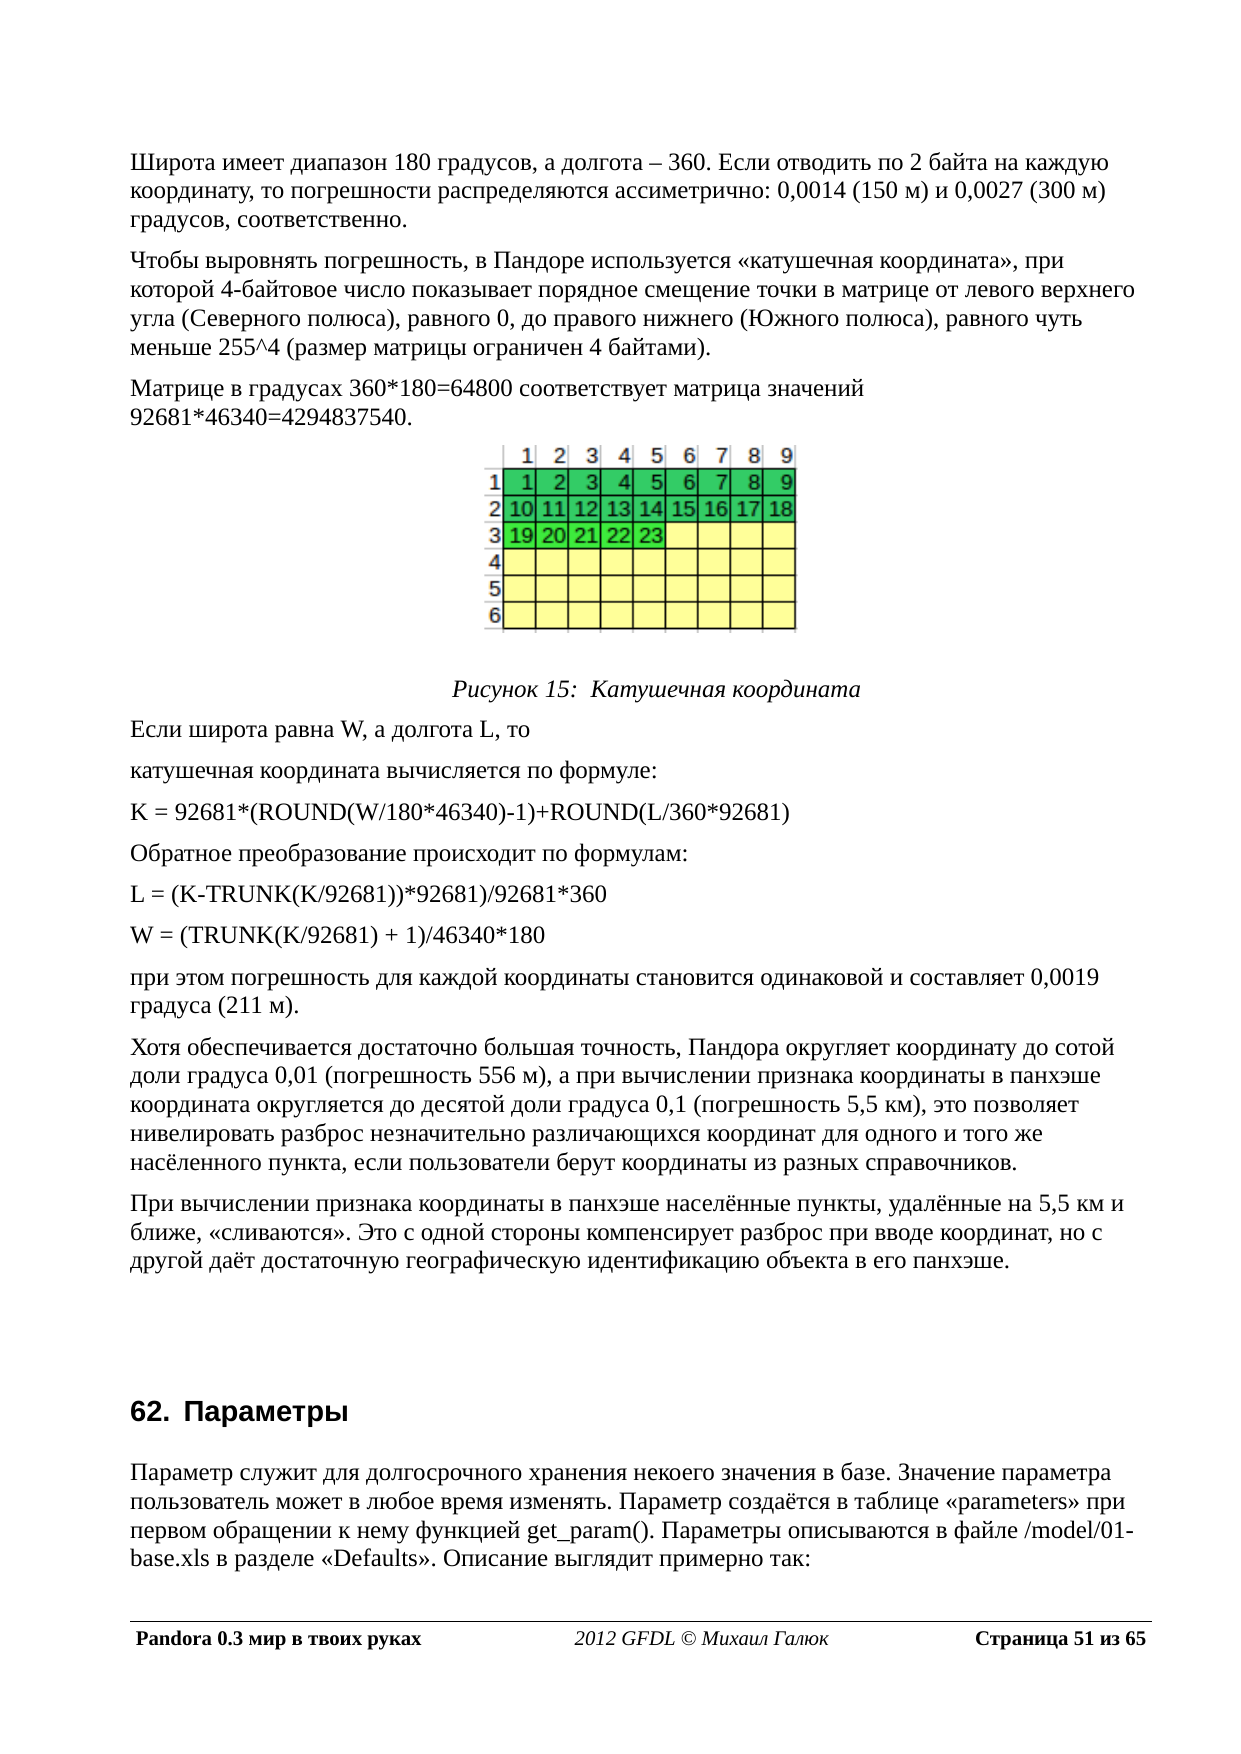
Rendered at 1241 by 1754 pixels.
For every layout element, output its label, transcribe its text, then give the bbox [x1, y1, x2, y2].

picture [484, 445, 798, 633]
text Рисунок 15: Катушечная координата [452, 674, 863, 702]
text Если широта равна W, а долгота L, то [130, 443, 1152, 743]
text Обратное преобразование происходит по формулам: [130, 838, 1152, 867]
text L = (K-TRUNK(K/92681))*92681)/92681*360 [130, 879, 1152, 908]
text при этом погрешность для каждой координаты становится одинаковой и составляет 0,0019 градуса (211 м). [130, 962, 1152, 1019]
text Широта имеет диапазон 180 градусов, а долгота – 360. Если отводить по 2 байта на каждую координату, то погрешности распределяются ассиметрично: 0,0014 (150 м) и 0,0027 (300 м) градусов, соответственно. [130, 147, 1152, 233]
text K = 92681*(ROUND(W/180*46340)-1)+ROUND(L/360*92681) [130, 797, 1152, 826]
text Хотя обеспечивается достаточно большая точность, Пандора округляет координату до сотой доли градуса 0,01 (погрешность 556 м), а при вычислении признака координаты в панхэше координата округляется до десятой доли градуса 0,1 (погрешность 5,5 км), это позволяет нивелировать разброс незначительно различающихся координат для одного и того же насёленного пункта, если пользователи берут координаты из разных справочников. [130, 1032, 1152, 1176]
subtitle Параметры [130, 1393, 1152, 1427]
text Параметр служит для долгосрочного хранения некоего значения в базе. Значение параметра пользователь может в любое время изменять. Параметр создаётся в таблице «parameters» при первом обращении к нему функцией get_param(). Параметры описываются в файле /model/01-base.xls в разделе «Defaults». Описание выглядит примерно так: [130, 1457, 1152, 1572]
text W = (TRUNK(K/92681) + 1)/46340*180 [130, 921, 1152, 949]
text катушечная координата вычисляется по формуле: [130, 756, 1152, 784]
text Матрице в градусах 360*180=64800 соответствует матрица значений 92681*46340=4294837540. [130, 373, 1152, 431]
text При вычислении признака координаты в панхэше населённые пункты, удалённые на 5,5 км и ближе, «сливаются». Это с одной стороны компенсирует разброс при вводе координат, но с другой даёт достаточную географическую идентификацию объекта в его панхэше. [130, 1188, 1152, 1274]
text Чтобы выровнять погрешность, в Пандоре используется «катушечная координата», при которой 4-байтовое число показывает порядное смещение точки в матрице от левого верхнего угла (Северного полюса), равного 0, до правого нижнего (Южного полюса), равного чуть меньше 255^4 (размер матрицы ограничен 4 байтами). [130, 246, 1152, 361]
